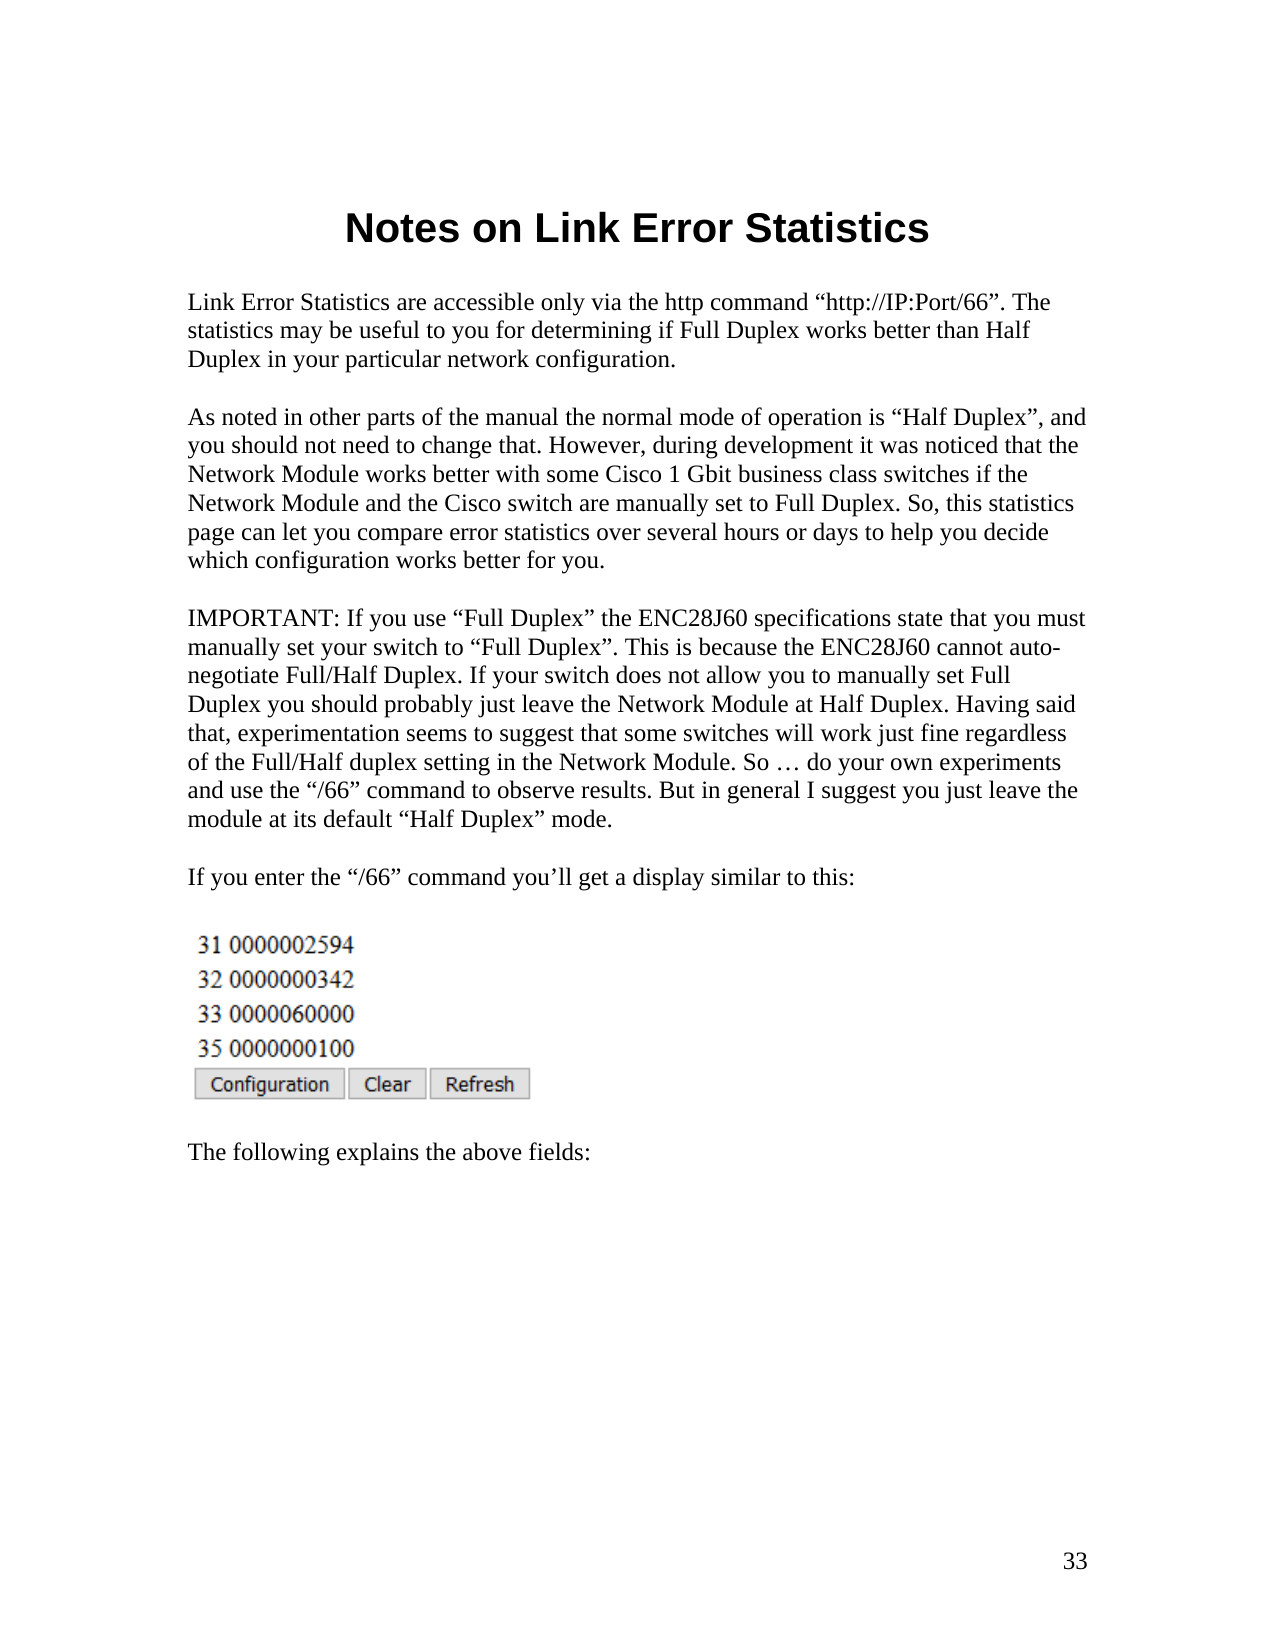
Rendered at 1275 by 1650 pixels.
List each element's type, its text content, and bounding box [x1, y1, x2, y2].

subtitle Notes on Link Error Statistics [187, 204, 1087, 252]
text IMPORTANT: If you use “Full Duplex” the ENC28J60 specifications state that you must manually set your switch to “Full Duplex”. This is because the ENC28J60 cannot auto-negotiate Full/Half Duplex. If your switch does not allow you to manually set Full Duplex you should probably just leave the Network Module at Half Duplex. Having said that, experimentation seems to suggest that some switches will work just fine regardless of the Full/Half duplex setting in the Network Module. So … do your own experiments and use the “/66” command to observe results. But in general I suggest you just leave the module at its default “Half Duplex” mode. [187, 603, 1087, 833]
text If you enter the “/66” command you’ll get a display similar to this: [187, 862, 1087, 890]
text Link Error Statistics are accessible only via the http command “http://IP:Port/66”. The statistics may be useful to you for determining if Full Duplex works better than Half Duplex in your particular network configuration. [187, 287, 1087, 373]
text The following explains the above fields: [187, 1137, 1087, 1166]
picture [187, 919, 543, 1109]
text As noted in other parts of the manual the normal mode of operation is “Half Duplex”, and you should not need to change that. However, during development it was noticed that the Network Module works better with some Cisco 1 Gbit business class switches if the Network Module and the Cisco switch are manually set to Full Duplex. So, this statistics page can let you compare error statistics over several hours or days to help you decide which configuration works better for you. [187, 402, 1087, 574]
